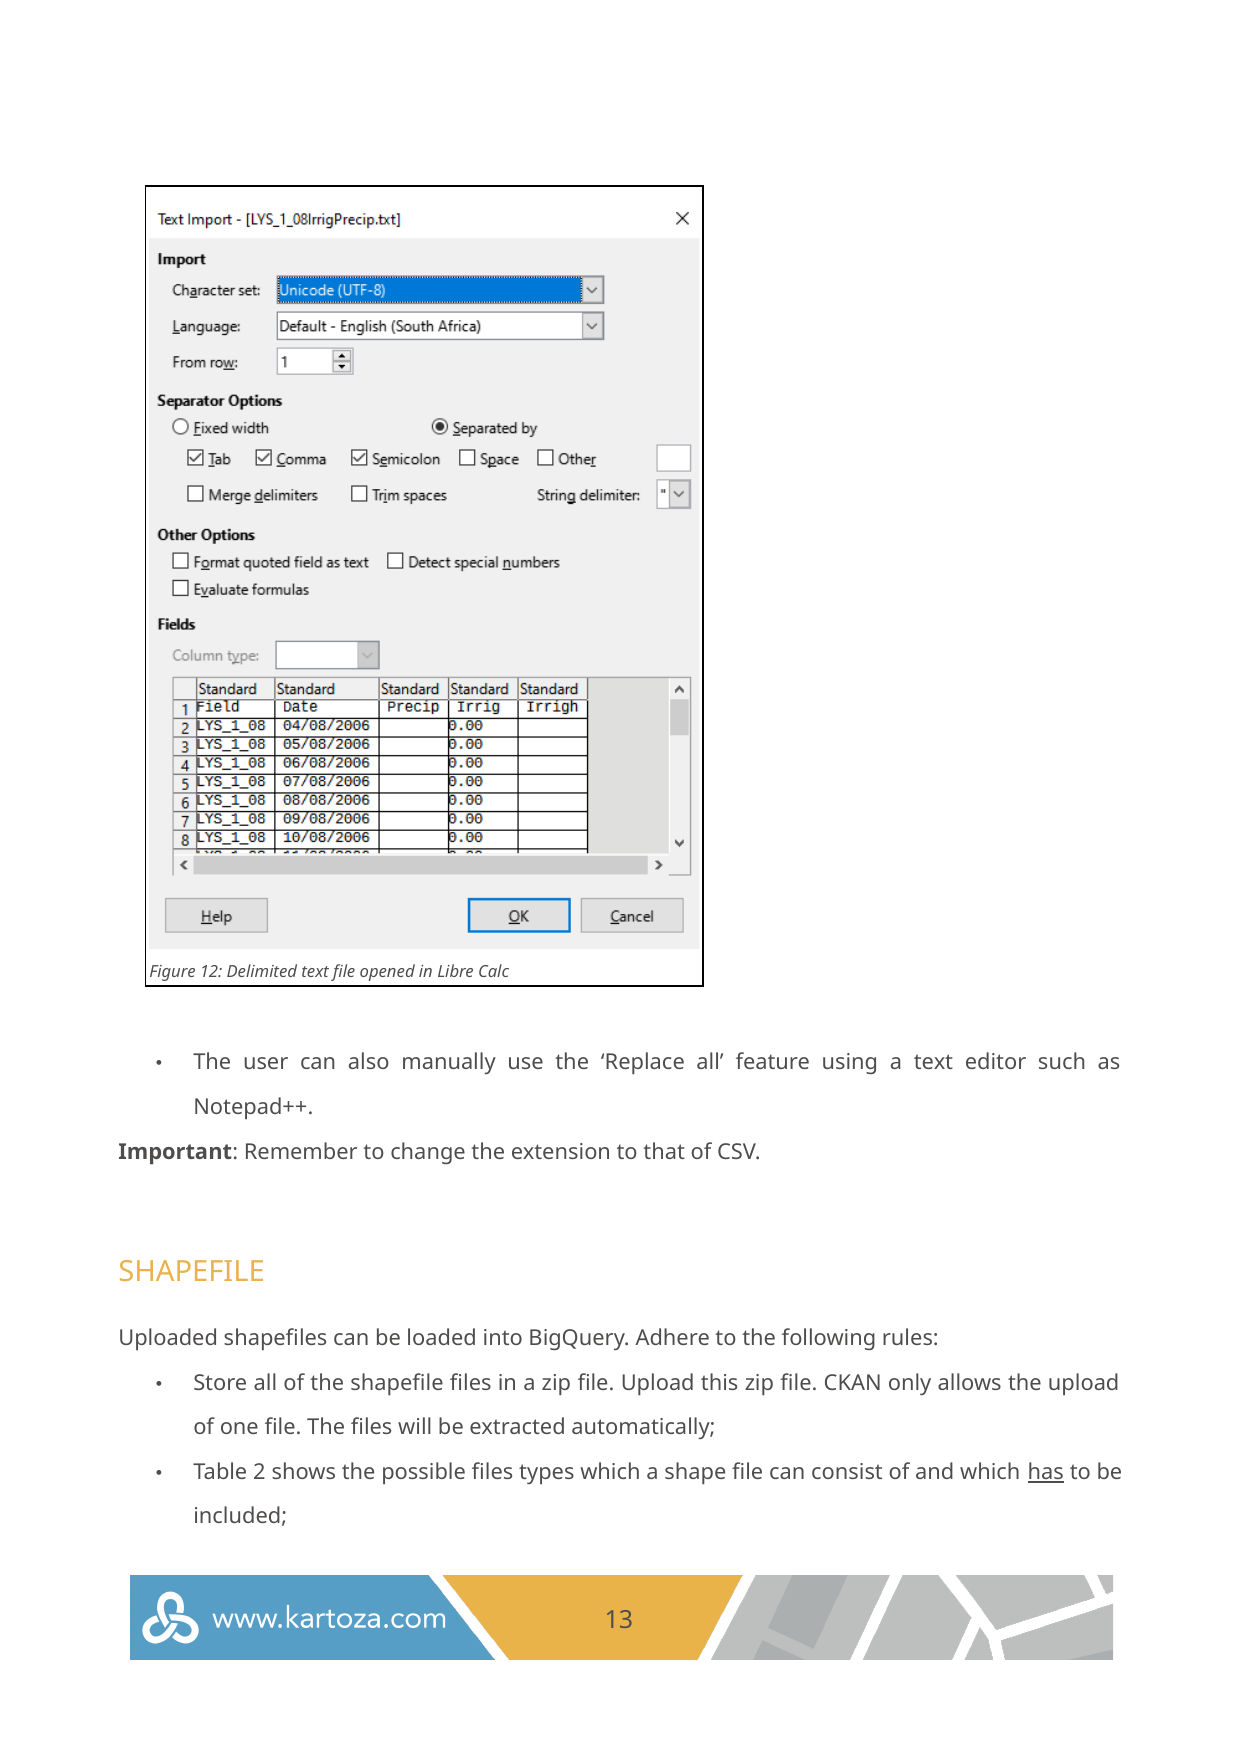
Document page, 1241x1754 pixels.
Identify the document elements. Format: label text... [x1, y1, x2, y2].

text Figure 12: Delimited text file opened in Libre Calc [149, 949, 699, 982]
list The user can also manually use the ‘Replace all’ feature using a text editor such as Notepad++. [156, 1046, 1122, 1121]
subtitle Shapefile [118, 1250, 1122, 1289]
picture [130, 1575, 1114, 1660]
list Store all of the shapefile files in a zip file. Upload this zip file. CKAN only allows the upload of one file. The files will be extracted automatically; [156, 1366, 1122, 1441]
text Uploaded shapefiles can be loaded into BigQuery. Adhere to the following rules: [118, 1322, 1122, 1352]
list Table 2 shows the possible files types which a shape file can consist of and which has to be included; [156, 1456, 1122, 1530]
picture [149, 202, 700, 949]
text Important: Remember to change the extension to that of CSV. [118, 1136, 1122, 1166]
